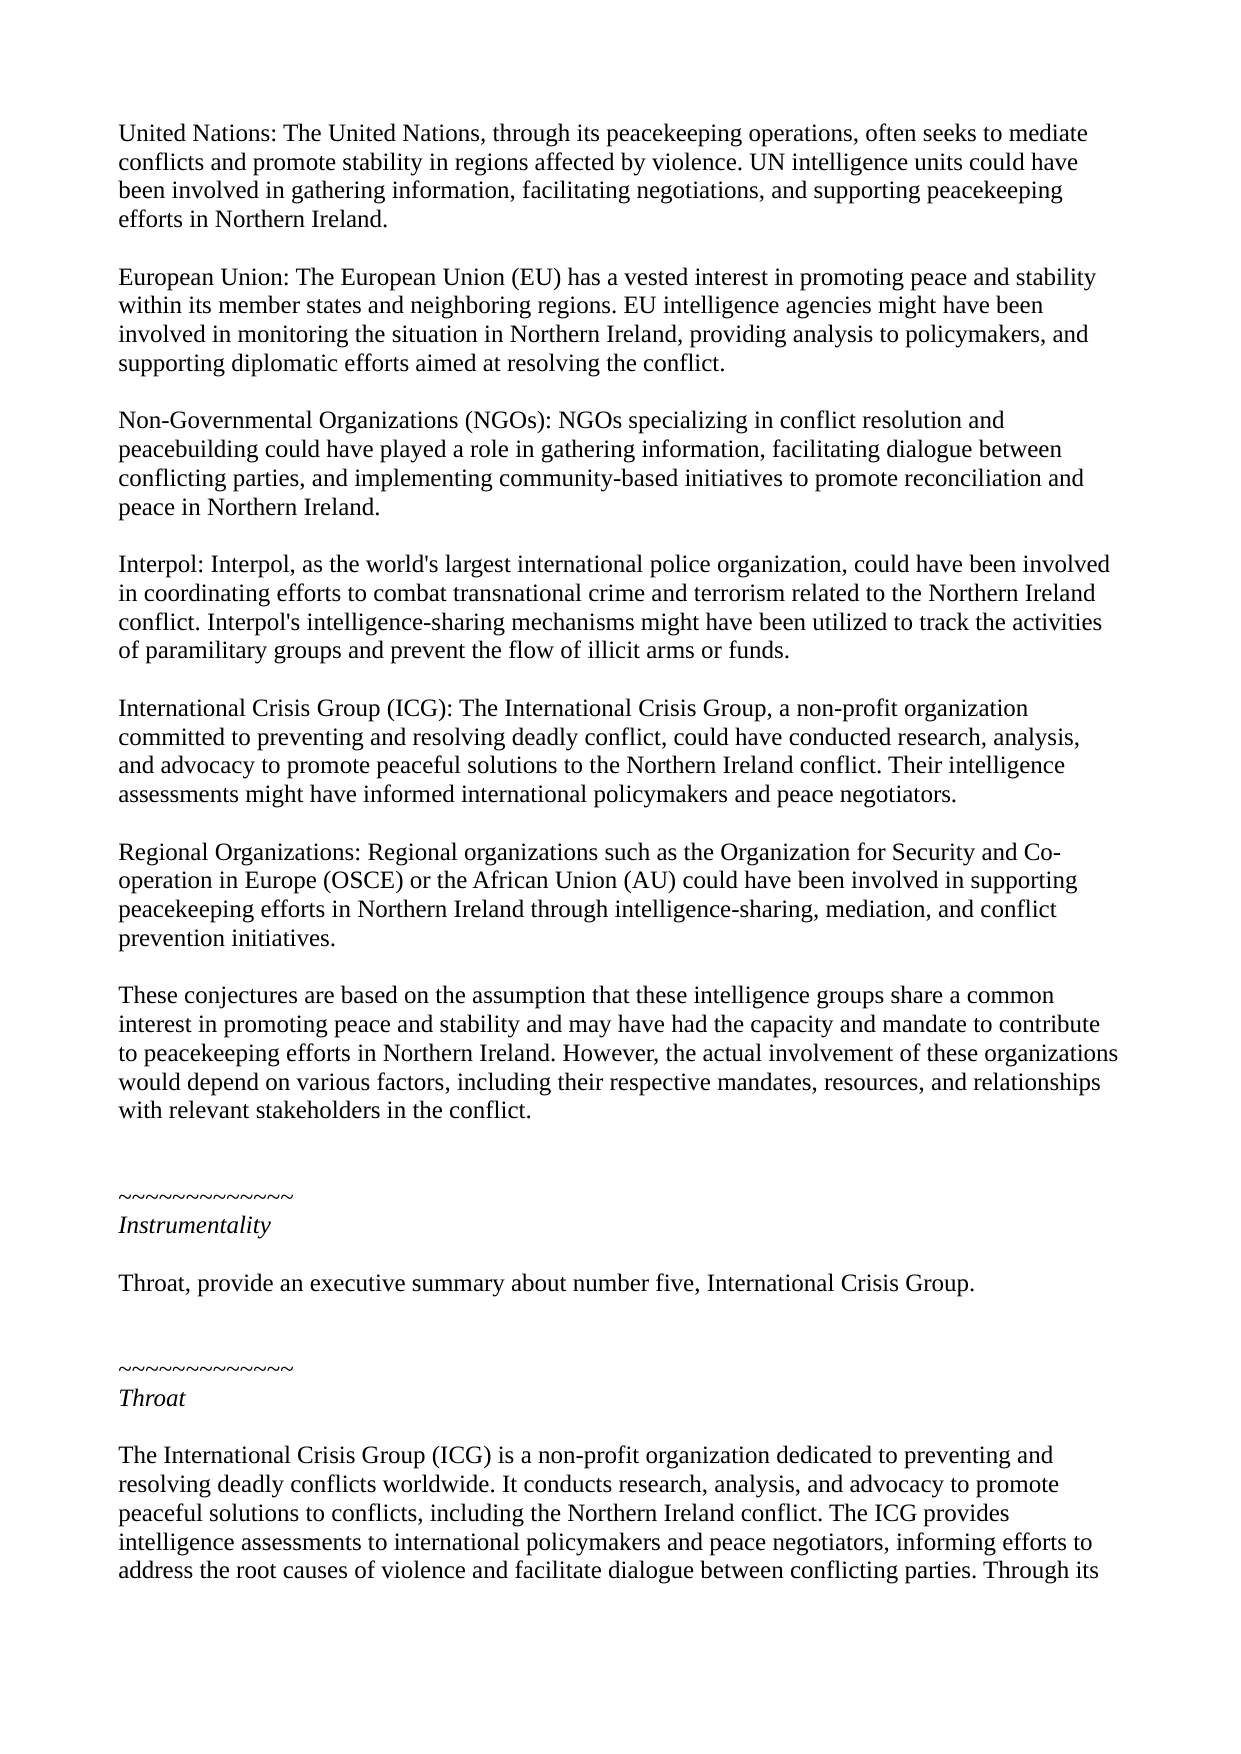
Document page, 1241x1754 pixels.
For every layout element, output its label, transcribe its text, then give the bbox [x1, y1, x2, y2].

text ~~~~~~~~~~~~~ [118, 1182, 1122, 1211]
text These conjectures are based on the assumption that these intelligence groups share a common interest in promoting peace and stability and may have had the capacity and mandate to contribute to peacekeeping efforts in Northern Ireland. However, the actual involvement of these organizations would depend on various factors, including their respective mandates, resources, and relationships with relevant stakeholders in the conflict. [118, 981, 1122, 1124]
text Non-Governmental Organizations (NGOs): NGOs specializing in conflict resolution and peacebuilding could have played a role in gathering information, facilitating dialogue between conflicting parties, and implementing community-based initiatives to promote reconciliation and peace in Northern Ireland. [118, 406, 1122, 521]
text Throat, provide an executive summary about number five, International Crisis Group. [118, 1268, 1122, 1297]
text The International Crisis Group (ICG) is a non-profit organization dedicated to preventing and resolving deadly conflicts worldwide. It conducts research, analysis, and advocacy to promote peaceful solutions to conflicts, including the Northern Ireland conflict. The ICG provides intelligence assessments to international policymakers and peace negotiators, informing efforts to address the root causes of violence and facilitate dialogue between conflicting parties. Through its [118, 1441, 1122, 1584]
text Interpol: Interpol, as the world's largest international police organization, could have been involved in coordinating efforts to combat transnational crime and terrorism related to the Northern Ireland conflict. Interpol's intelligence-sharing mechanisms might have been utilized to track the activities of paramilitary groups and prevent the flow of illicit arms or funds. [118, 549, 1122, 664]
text Instrumentality [118, 1211, 1122, 1239]
text European Union: The European Union (EU) has a vested interest in promoting peace and stability within its member states and neighboring regions. EU intelligence agencies might have been involved in monitoring the situation in Northern Ireland, providing analysis to policymakers, and supporting diplomatic efforts aimed at resolving the conflict. [118, 262, 1122, 377]
text ~~~~~~~~~~~~~ [118, 1354, 1122, 1383]
text International Crisis Group (ICG): The International Crisis Group, a non-profit organization committed to preventing and resolving deadly conflict, could have conducted research, analysis, and advocacy to promote peaceful solutions to the Northern Ireland conflict. Their intelligence assessments might have informed international policymakers and peace negotiators. [118, 693, 1122, 808]
text Throat [118, 1383, 1122, 1412]
text United Nations: The United Nations, through its peacekeeping operations, often seeks to mediate conflicts and promote stability in regions affected by violence. UN intelligence units could have been involved in gathering information, facilitating negotiations, and supporting peacekeeping efforts in Northern Ireland. [118, 118, 1122, 233]
text Regional Organizations: Regional organizations such as the Organization for Security and Co-operation in Europe (OSCE) or the African Union (AU) could have been involved in supporting peacekeeping efforts in Northern Ireland through intelligence-sharing, mediation, and conflict prevention initiatives. [118, 837, 1122, 952]
